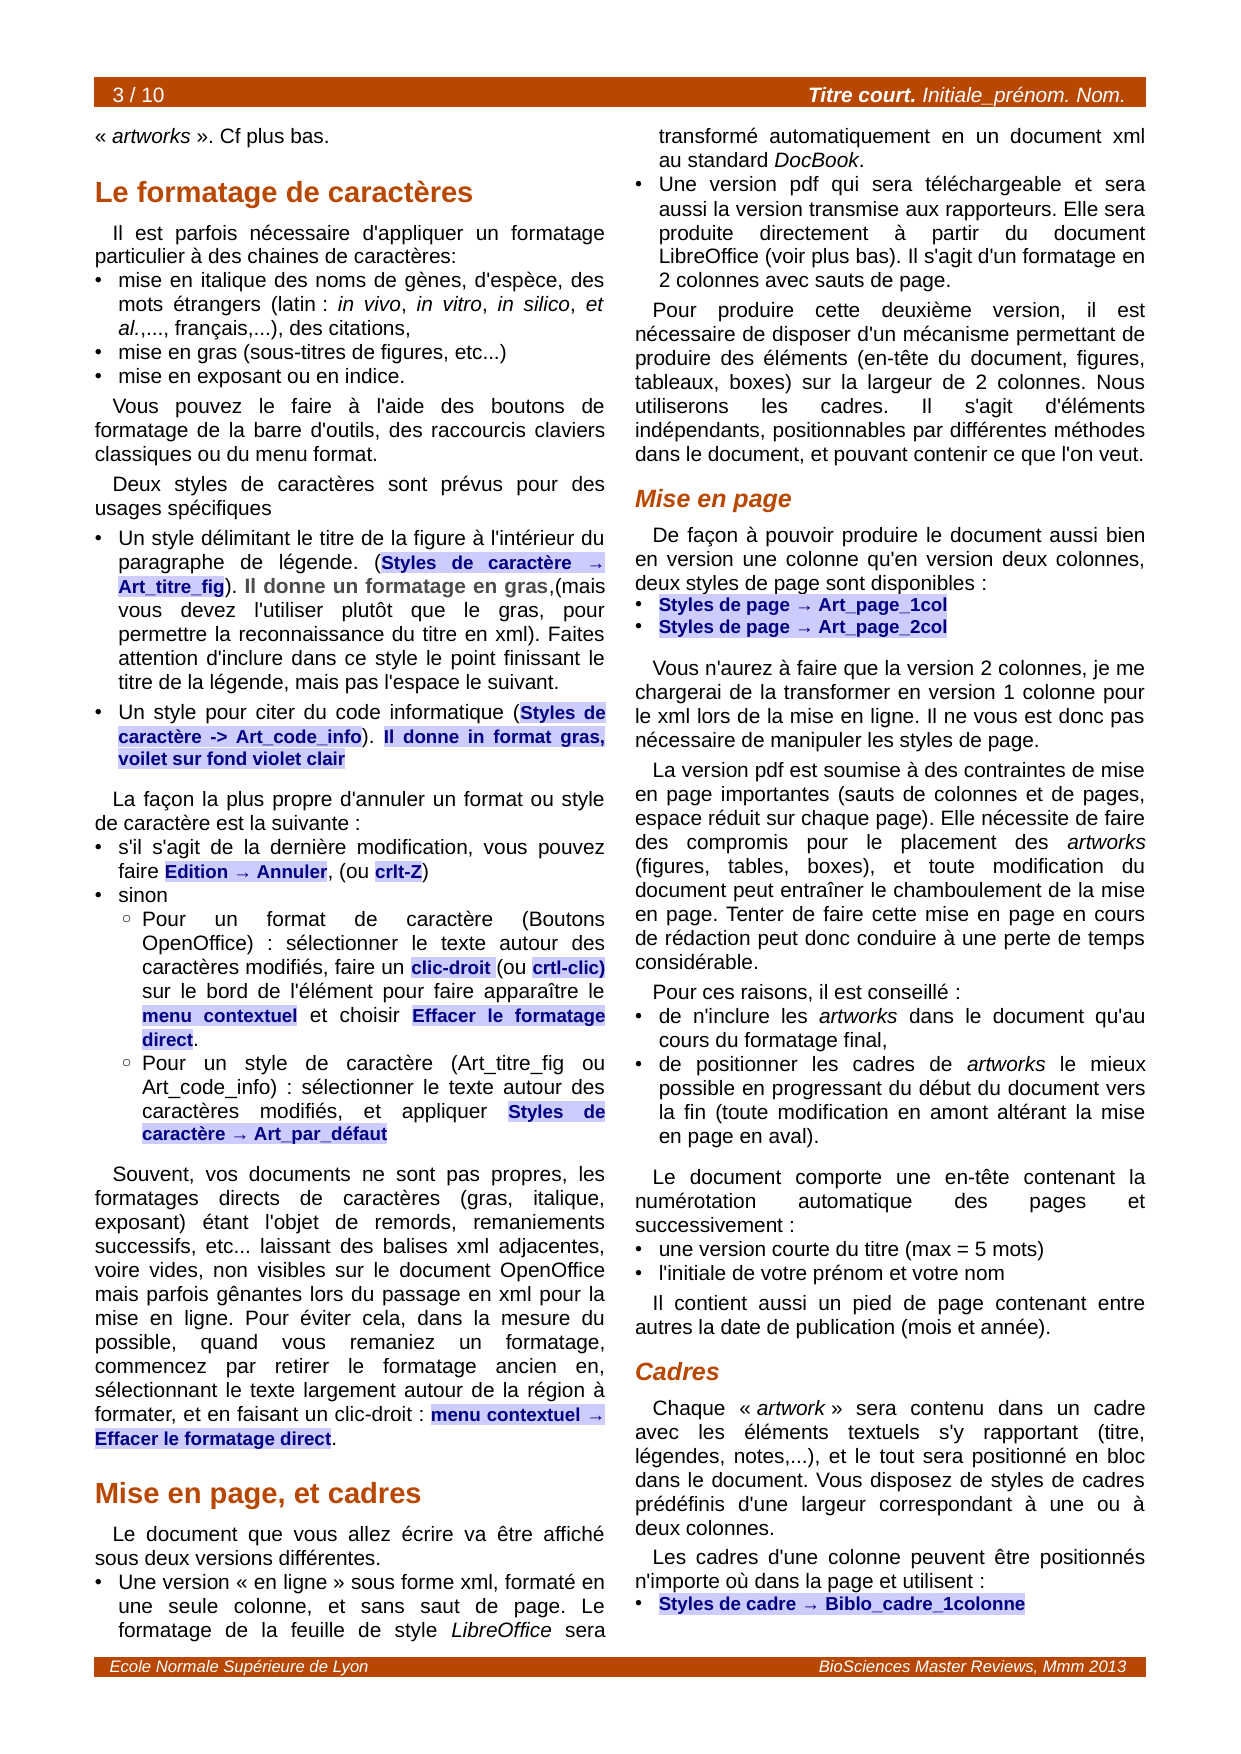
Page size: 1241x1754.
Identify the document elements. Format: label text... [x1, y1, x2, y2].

list Une version « en ligne » sous forme xml, formaté en une seule colonne, et sans saut de page. Le formatage de la feuille de style LibreOffice sera [94, 1569, 605, 1641]
list mise en exposant ou en indice. [94, 364, 605, 388]
list une version courte du titre (max = 5 mots) [635, 1237, 1146, 1261]
text « artworks ». Cf plus bas. [94, 124, 605, 148]
list Une version pdf qui sera téléchargeable et sera aussi la version transmise aux rapporteurs. Elle sera produite directement à partir du document LibreOffice (voir plus bas). Il s'agit d'un formatage en 2 colonnes avec sauts de page. [635, 172, 1146, 292]
list de n'inclure les artworks dans le document qu'au cours du formatage final, [635, 1003, 1146, 1051]
text Pour ces raisons, il est conseillé : [635, 979, 1146, 1003]
text Chaque « artwork » sera contenu dans un cadre avec les éléments textuels s'y rapportant (titre, légendes, notes,...), et le tout sera positionné en bloc dans le document. Vous disposez de styles de cadres prédéfinis d'une largeur correspondant à une ou à deux colonnes. [635, 1396, 1146, 1539]
list Un style délimitant le titre de la figure à l'intérieur du paragraphe de légende. (Styles de caractère → Art_titre_fig). Il donne un formatage en gras,(mais vous devez l'utiliser plutôt que le gras, pour permettre la reconnaissance du titre en xml). Faites attention d'inclure dans ce style le point finissant le titre de la légende, mais pas l'espace le suivant. [94, 526, 605, 694]
text De façon à pouvoir produire le document aussi bien en version une colonne qu'en version deux colonnes, deux styles de page sont disponibles : [635, 522, 1146, 594]
text Le document comporte une en-tête contenant la numérotation automatique des pages et successivement : [635, 1165, 1146, 1237]
list de positionner les cadres de artworks le mieux possible en progressant du début du document vers la fin (toute modification en amont altérant la mise en page en aval). [635, 1051, 1146, 1147]
subtitle Le formatage de caractères [94, 175, 605, 208]
list sinon [94, 883, 605, 907]
text Vous n'aurez à faire que la version 2 colonnes, je me chargerai de la transformer en version 1 colonne pour le xml lors de la mise en ligne. Il ne vous est donc pas nécessaire de manipuler les styles de page. [635, 656, 1146, 752]
list Styles de cadre → Biblo_cadre_1colonne [1025, 1593, 1146, 1615]
text La version pdf est soumise à des contraintes de mise en page importantes (sauts de colonnes et de pages, espace réduit sur chaque page). Elle nécessite de faire des compromis pour le placement des artworks (figures, tables, boxes), et toute modification du document peut entraîner le chamboulement de la mise en page. Tenter de faire cette mise en page en cours de rédaction peut donc conduire à une perte de temps considérable. [635, 758, 1146, 973]
text La façon la plus propre d'annuler un format ou style de caractère est la suivante : [94, 787, 605, 835]
list transformé automatiquement en un document xml au standard DocBook. [635, 124, 1146, 172]
text Souvent, vos documents ne sont pas propres, les formatages directs de caractères (gras, italique, exposant) étant l'objet de remords, remaniements successifs, etc... laissant des balises xml adjacentes, voire vides, non visibles sur le document OpenOffice mais parfois gênantes lors du passage en xml pour la mise en ligne. Pour éviter cela, dans la mesure du possible, quand vous remaniez un formatage, commencez par retirer le formatage ancien en, sélectionnant le texte largement autour de la région à formater, et en faisant un clic-droit : menu contextuel → Effacer le formatage direct. [94, 1162, 605, 1449]
list s'il s'agit de la dernière modification, vous pouvez faire Edition → Annuler, (ou crlt-Z) [94, 835, 605, 883]
list Styles de page → Art_page_1col [947, 594, 1146, 616]
text Deux styles de caractères sont prévus pour des usages spécifiques [94, 472, 605, 520]
list Un style pour citer du code informatique (Styles de caractère -> Art_code_info). Il donne in format gras, voilet sur fond violet clair [94, 700, 605, 769]
text Le document que vous allez écrire va être affiché sous deux versions différentes. [94, 1522, 605, 1569]
list Styles de page → Art_page_2col [947, 616, 1146, 638]
text Vous pouvez le faire à l'aide des boutons de formatage de la barre d'outils, des raccourcis claviers classiques ou du menu format. [94, 394, 605, 466]
subtitle Mise en page [635, 483, 1146, 512]
subtitle Cadres [635, 1357, 1146, 1385]
text Pour produire cette deuxième version, il est nécessaire de disposer d'un mécanisme permettant de produire des éléments (en-tête du document, figures, tableaux, boxes) sur la largeur de 2 colonnes. Nous utiliserons les cadres. Il s'agit d'éléments indépendants, positionnables par différentes méthodes dans le document, et pouvant contenir ce que l'on veut. [635, 298, 1146, 466]
text Les cadres d'une colonne peuvent être positionnés n'importe où dans la page et utilisent : [635, 1545, 1146, 1593]
text Il est parfois nécessaire d'appliquer un formatage particulier à des chaines de caractères: [94, 220, 605, 268]
list mise en gras (sous-titres de figures, etc...) [94, 340, 605, 364]
subtitle Mise en page, et cadres [94, 1476, 605, 1510]
text Il contient aussi un pied de page contenant entre autres la date de publication (mois et année). [635, 1291, 1146, 1339]
list mise en italique des noms de gènes, d'espèce, des mots étrangers (latin : in vivo, in vitro, in silico, et al.,..., français,...), des citations, [94, 268, 605, 340]
list Pour un style de caractère (Art_titre_fig ou Art_code_info) : sélectionner le texte autour des caractères modifiés, et appliquer Styles de caractère → Art_par_défaut [118, 1051, 605, 1144]
list l'initiale de votre prénom et votre nom [635, 1261, 1146, 1285]
list Pour un format de caractère (Boutons OpenOffice) : sélectionner le texte autour des caractères modifiés, faire un clic-droit (ou crtl-clic) sur le bord de l'élément pour faire apparaître le menu contextuel et choisir Effacer le formatage direct. [118, 907, 605, 1051]
